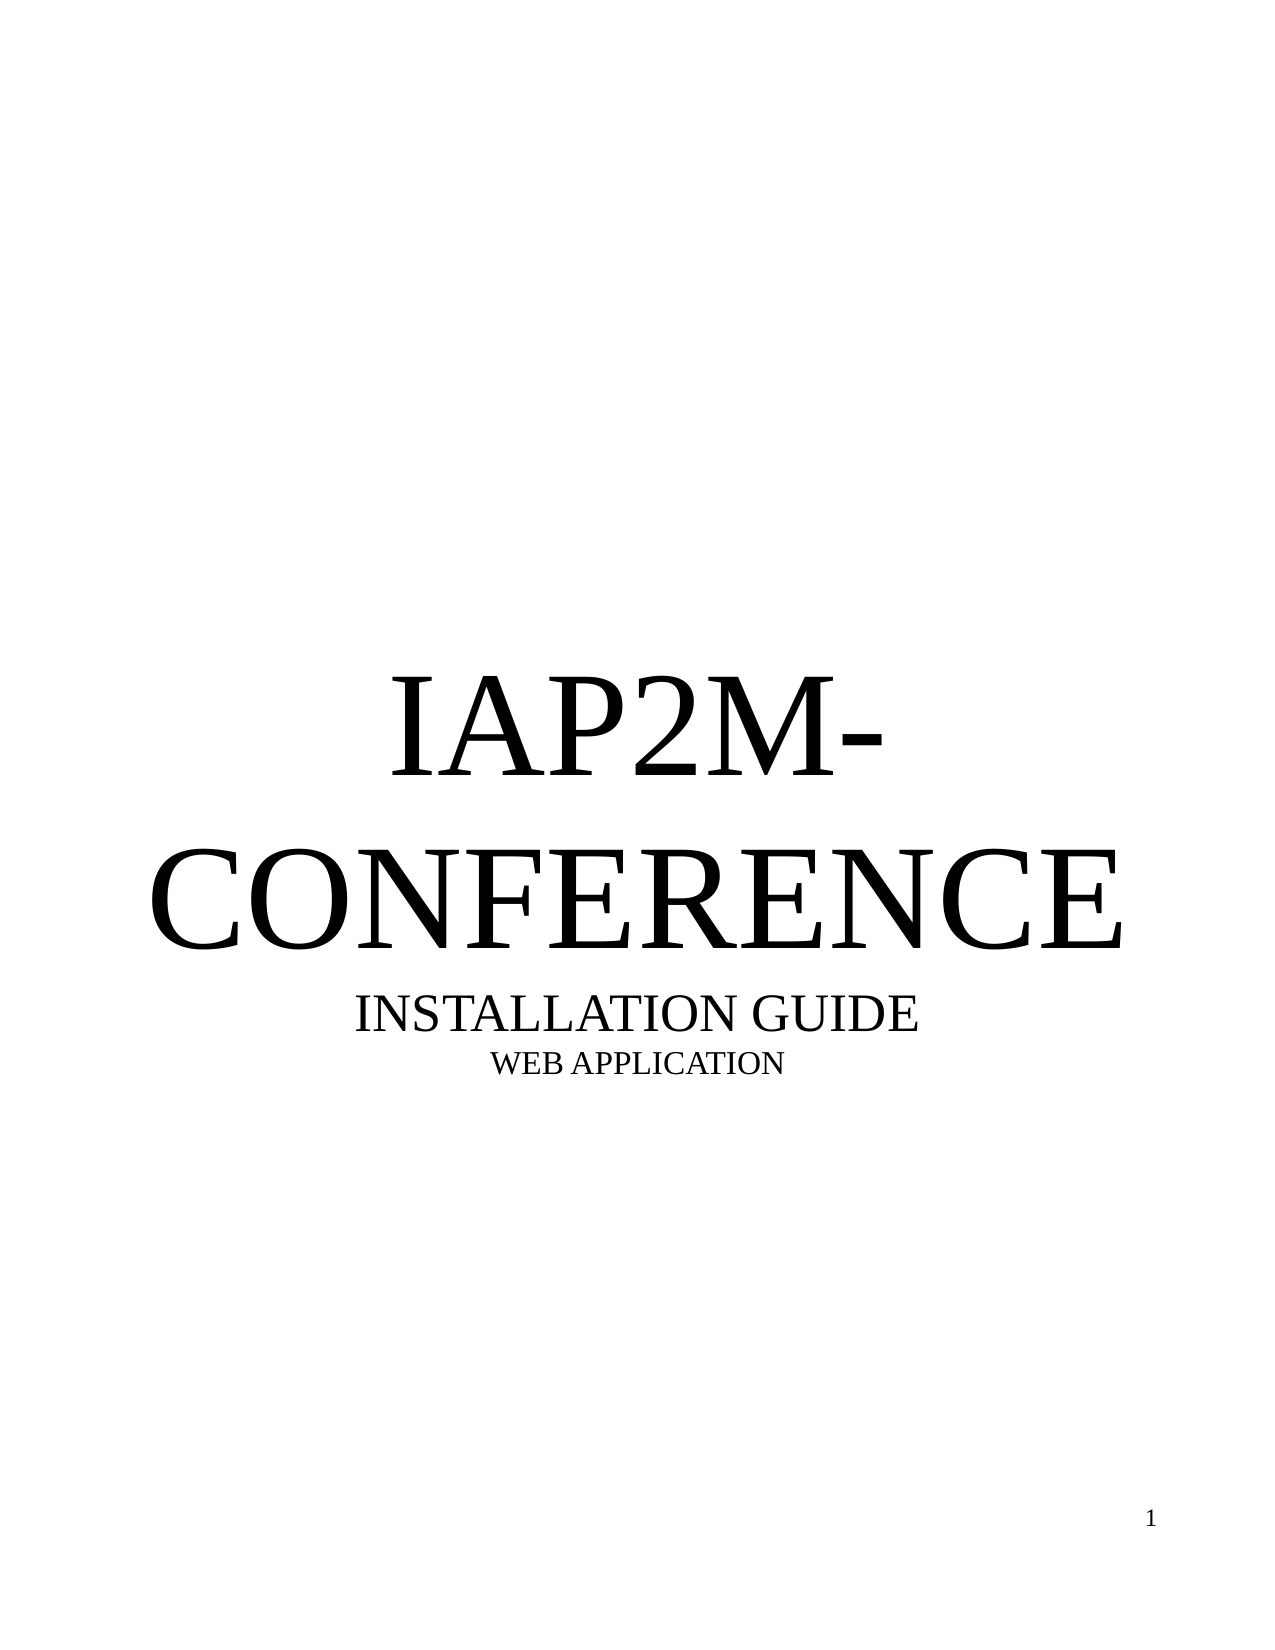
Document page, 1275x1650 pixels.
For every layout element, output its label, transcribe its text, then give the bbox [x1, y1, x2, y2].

text WEB APPLICATION [118, 1043, 1157, 1081]
text IAP2M-CONFERENCE [118, 636, 1157, 981]
text INSTALLATION GUIDE [118, 981, 1157, 1043]
